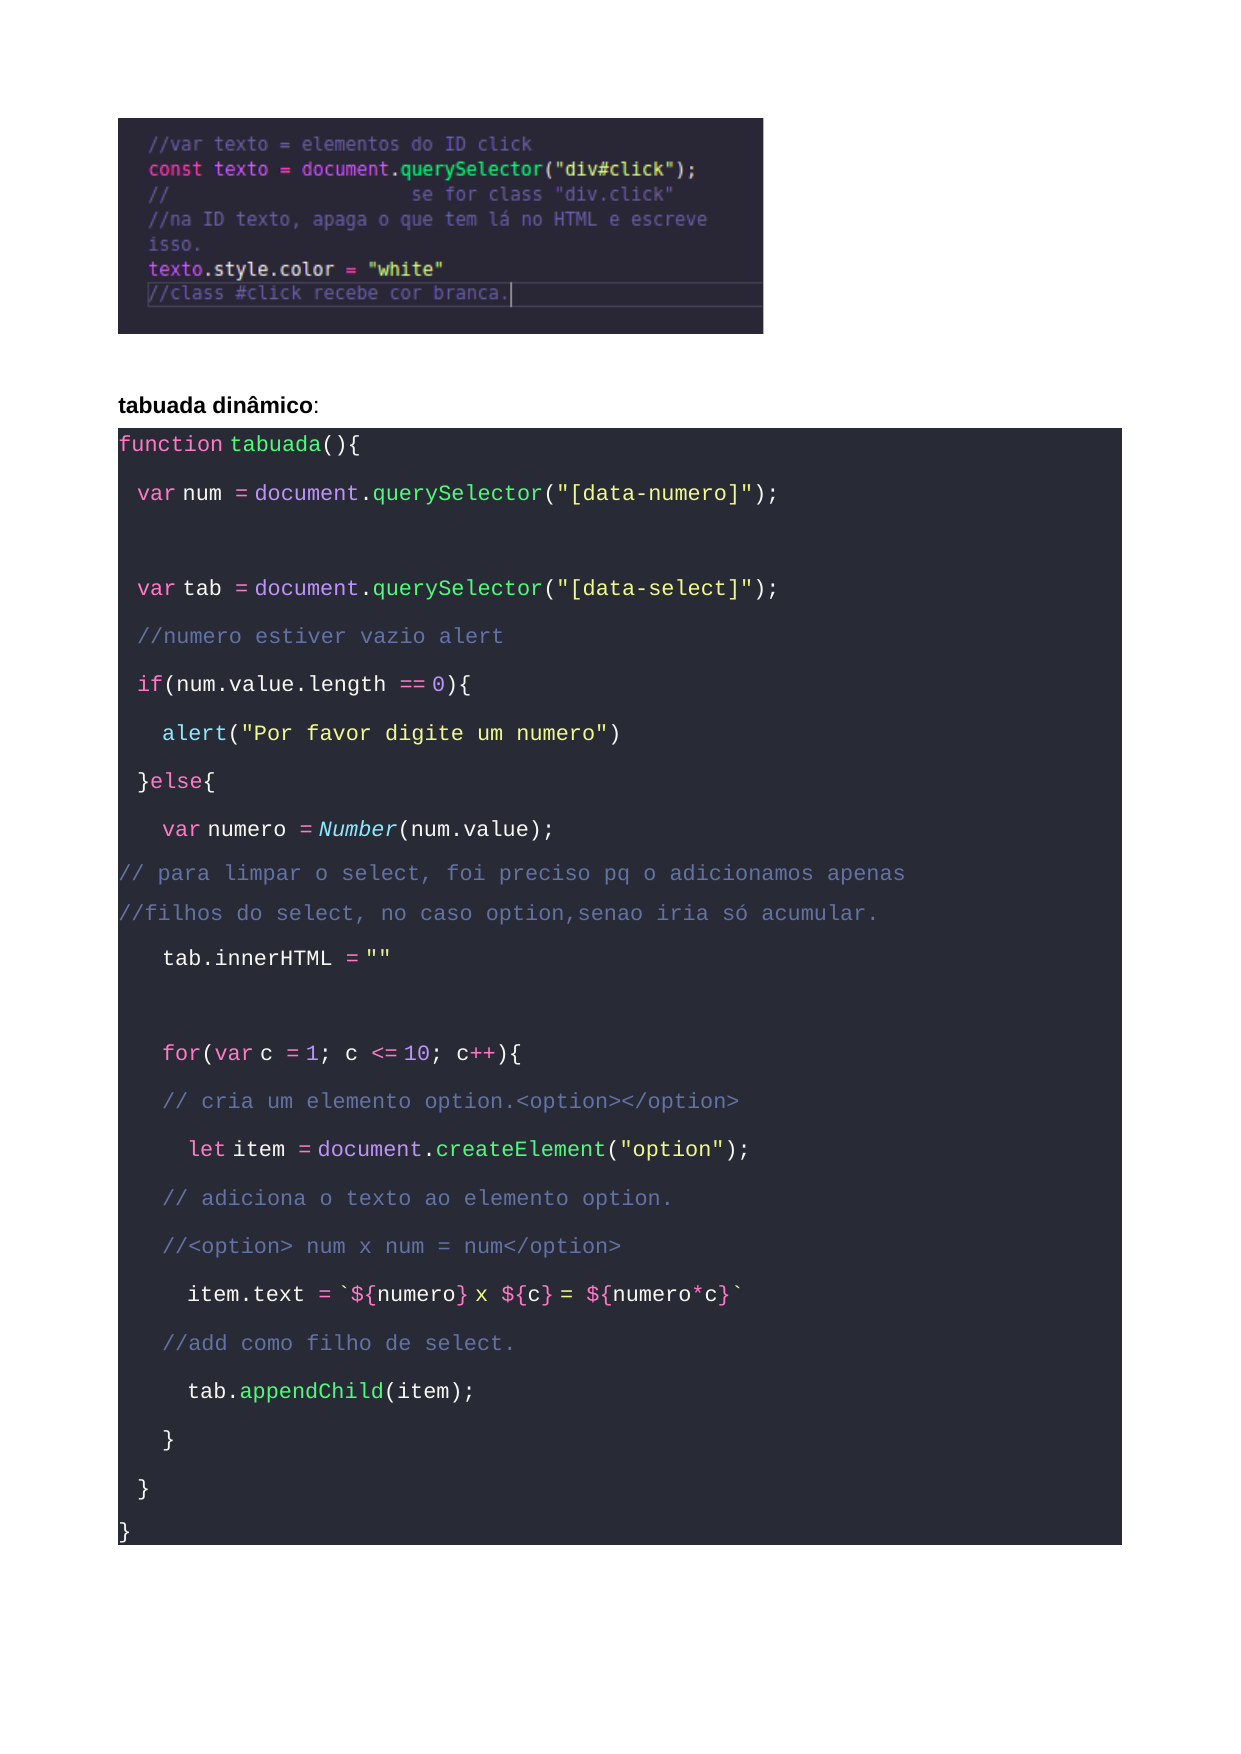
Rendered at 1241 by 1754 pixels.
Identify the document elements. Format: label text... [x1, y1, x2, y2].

picture [118, 118, 764, 334]
text if(num.value.length == 0){ [118, 668, 1122, 698]
text tab.appendChild(item); [118, 1375, 1122, 1405]
text } [118, 1472, 1122, 1502]
text } [118, 1520, 1122, 1545]
text alert("Por favor digite um numero") [118, 717, 1122, 747]
text } [118, 1423, 1122, 1453]
text //add como filho de select. [118, 1327, 1122, 1357]
text var num = document.querySelector("[data-numero]"); [118, 477, 1122, 507]
text function tabuada(){ [118, 428, 1122, 458]
text //<option> num x num = num</option> [118, 1230, 1122, 1260]
text item.text = `${numero} x ${c} = ${numero*c}` [118, 1278, 1122, 1308]
text for(var c = 1; c <= 10; c++){ [118, 1037, 1122, 1067]
text tab.innerHTML = "" [118, 942, 1122, 972]
text // cria um elemento option.<option></option> [118, 1085, 1122, 1115]
text var numero = Number(num.value); [118, 813, 1122, 843]
text var tab = document.querySelector("[data-select]"); [118, 572, 1122, 602]
text // adiciona o texto ao elemento option. [118, 1182, 1122, 1212]
text // para limpar o select, foi preciso pq o adicionamos apenas [118, 862, 1122, 887]
text let item = document.createElement("option"); [118, 1133, 1122, 1163]
text }else{ [118, 765, 1122, 795]
text //filhos do select, no caso option,senao iria só acumular. [118, 902, 1122, 927]
text //numero estiver vazio alert [118, 620, 1122, 650]
text tabuada dinâmico: [118, 392, 1122, 418]
